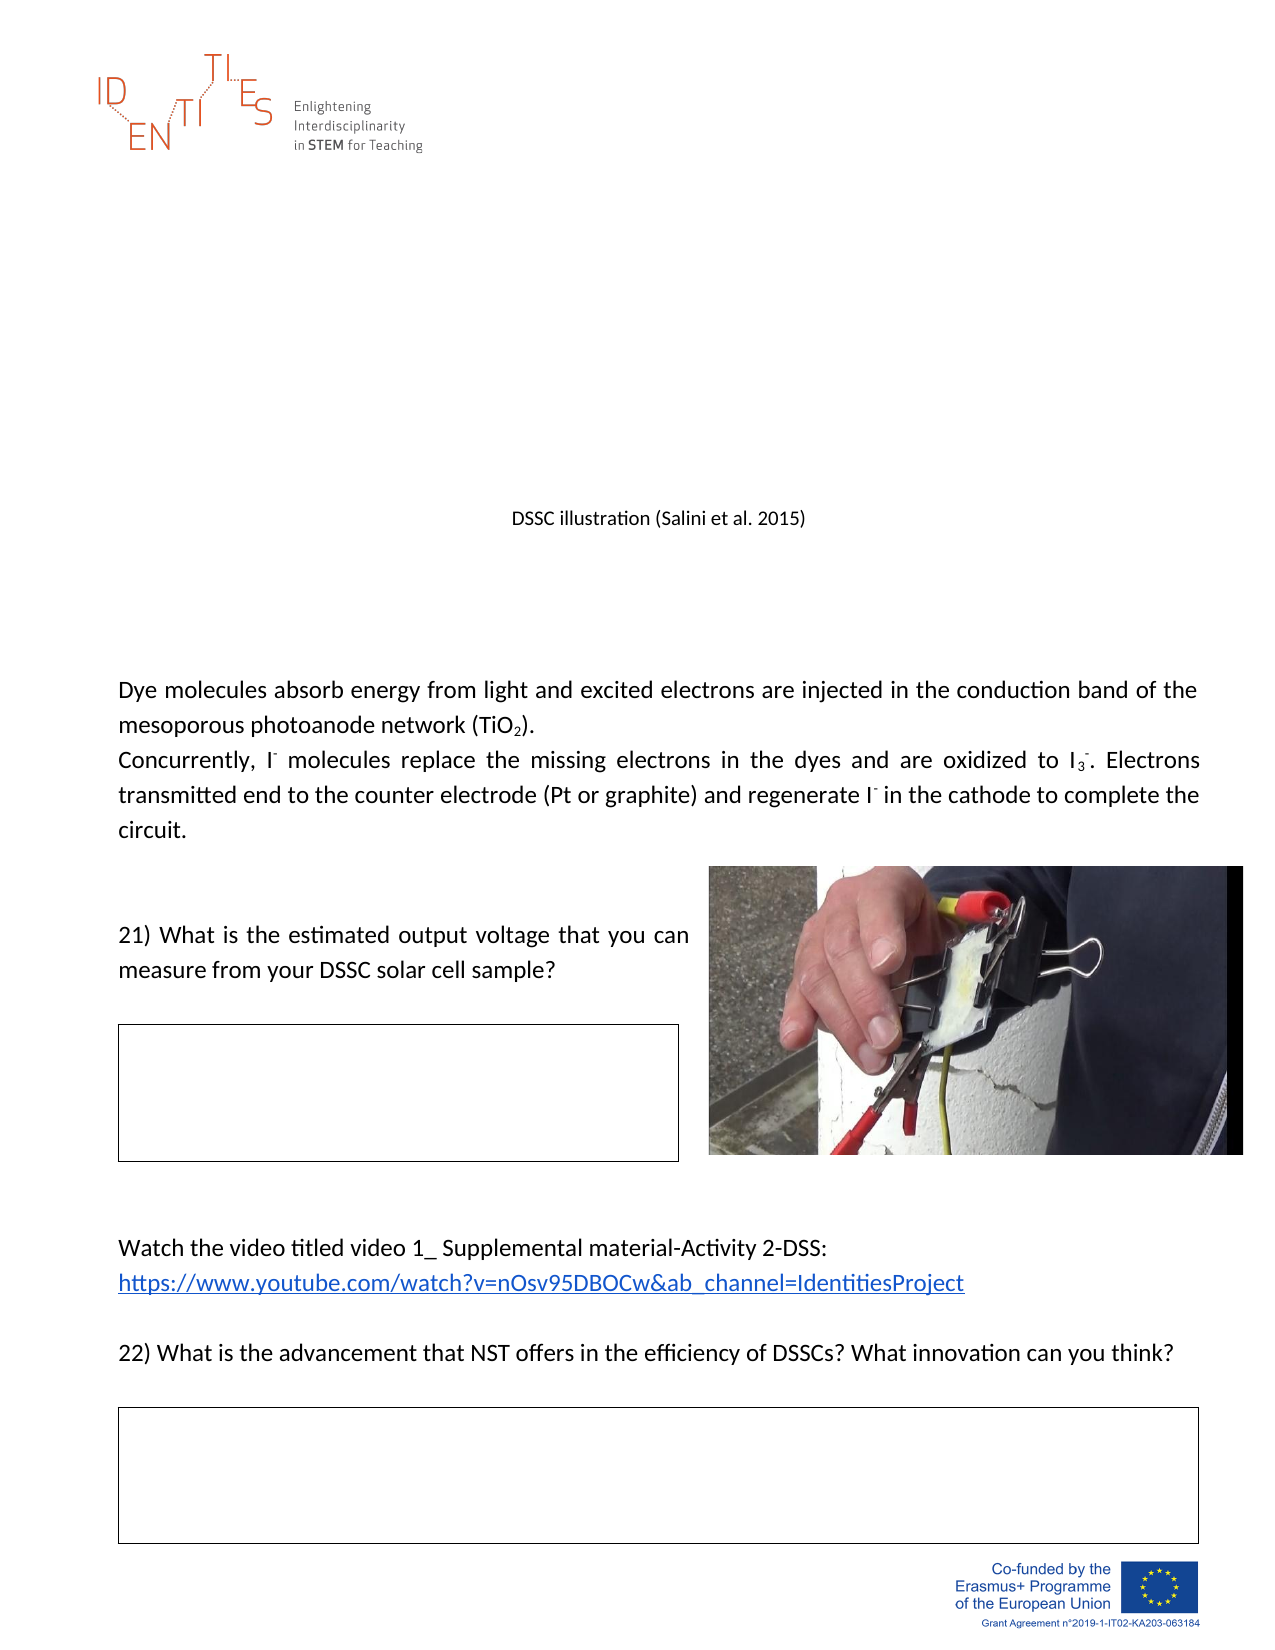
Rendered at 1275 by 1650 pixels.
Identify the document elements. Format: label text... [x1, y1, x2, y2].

text https://www.youtube.com/watch?v=nOsv95DBOCw&ab_channel=IdentitiesProject [118, 1267, 1200, 1297]
text Dye molecules absorb energy from light and excited electrons are injected in the conduction band of the mesoporous photoanode network (TiO2). [118, 674, 1200, 740]
text 21) What is the estimated output voltage that you can measure from your DSSC solar cell sample? [118, 919, 708, 985]
table_header [119, 1408, 1198, 1543]
picture [708, 866, 1244, 1155]
picture [950, 1558, 1200, 1632]
text Concurrently, I- molecules replace the missing electrons in the dyes and are oxidized to I3-. Electrons transmitted end to the counter electrode (Pt or graphite) and regenerate I- in the cathode to complete the circuit. [118, 744, 1200, 845]
text Watch the video titled video 1_ Supplemental material-Activity 2-DSS: [118, 1232, 1200, 1262]
table_header [119, 1025, 678, 1161]
text DSSC illustration (Salini et al. 2015) [118, 505, 1200, 530]
text 22) What is the advancement that NST offers in the efficiency of DSSCs? What innovation can you think? [118, 1337, 1200, 1367]
picture [98, 51, 423, 156]
